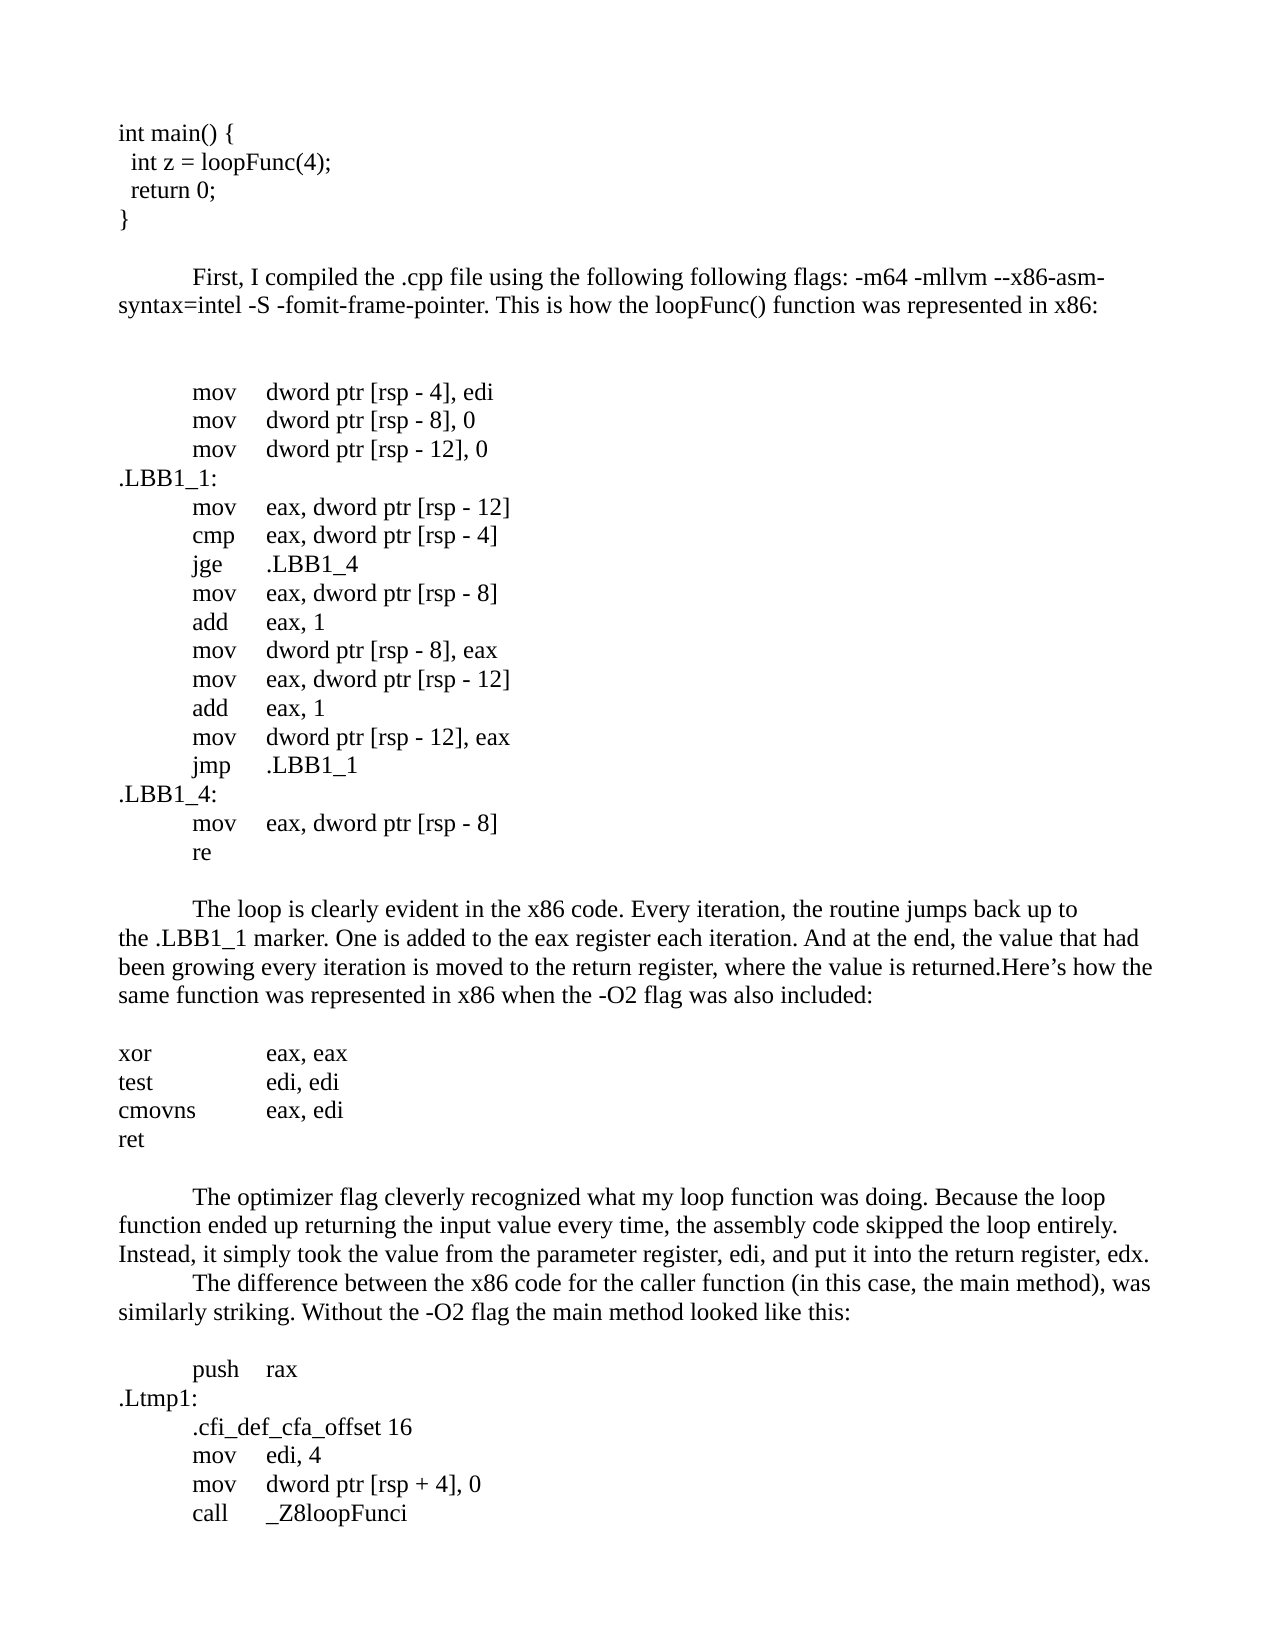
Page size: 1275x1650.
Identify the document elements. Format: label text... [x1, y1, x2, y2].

text mov eax, dword ptr [rsp - 8] [118, 808, 1157, 837]
text ret [118, 1124, 1157, 1153]
text } [118, 204, 1157, 233]
text call _Z8loopFunci [118, 1498, 1157, 1527]
text The optimizer flag cleverly recognized what my loop function was doing. Because the loop function ended up returning the input value every time, the assembly code skipped the loop entirely. Instead, it simply took the value from the parameter register, edi, and put it into the return register, edx. [118, 1182, 1157, 1268]
text mov eax, dword ptr [rsp - 12] [118, 492, 1157, 521]
text xor eax, eax [118, 1038, 1157, 1067]
text .LBB1_4: [118, 779, 1157, 808]
text First, I compiled the .cpp file using the following following flags: -m64 -mllvm --x86-asm-syntax=intel -S -fomit-frame-pointer. This is how the loopFunc() function was represented in x86: [118, 262, 1157, 319]
text mov eax, dword ptr [rsp - 12] [118, 664, 1157, 693]
text cmovns eax, edi [118, 1096, 1157, 1124]
text int main() { [118, 118, 1157, 147]
text test edi, edi [118, 1067, 1157, 1096]
text The difference between the x86 code for the caller function (in this case, the main method), was similarly striking. Without the -O2 flag the main method looked like this: [118, 1268, 1157, 1326]
text push rax [118, 1354, 1157, 1383]
text .cfi_def_cfa_offset 16 [118, 1412, 1157, 1441]
text int z = loopFunc(4); [118, 147, 1157, 176]
text re [118, 837, 1157, 866]
text .Ltmp1: [118, 1383, 1157, 1412]
text The loop is clearly evident in the x86 code. Every iteration, the routine jumps back up to the .LBB1_1 marker. One is added to the eax register each iteration. And at the end, the value that had been growing every iteration is moved to the return register, where the value is returned.Here’s how the same function was represented in x86 when the -O2 flag was also included: [118, 894, 1157, 1009]
text jge .LBB1_4 [118, 549, 1157, 578]
text mov dword ptr [rsp + 4], 0 [118, 1469, 1157, 1498]
text mov eax, dword ptr [rsp - 8] [118, 578, 1157, 607]
text mov dword ptr [rsp - 12], eax [118, 722, 1157, 751]
text mov dword ptr [rsp - 8], 0 [118, 406, 1157, 434]
text mov dword ptr [rsp - 4], edi [118, 377, 1157, 406]
text mov dword ptr [rsp - 12], 0 [118, 434, 1157, 463]
text jmp .LBB1_1 [118, 751, 1157, 779]
text cmp eax, dword ptr [rsp - 4] [118, 521, 1157, 549]
text return 0; [118, 176, 1157, 204]
text add eax, 1 [118, 693, 1157, 722]
text add eax, 1 [118, 607, 1157, 636]
text mov edi, 4 [118, 1441, 1157, 1469]
text .LBB1_1: [118, 463, 1157, 492]
text mov dword ptr [rsp - 8], eax [118, 636, 1157, 664]
